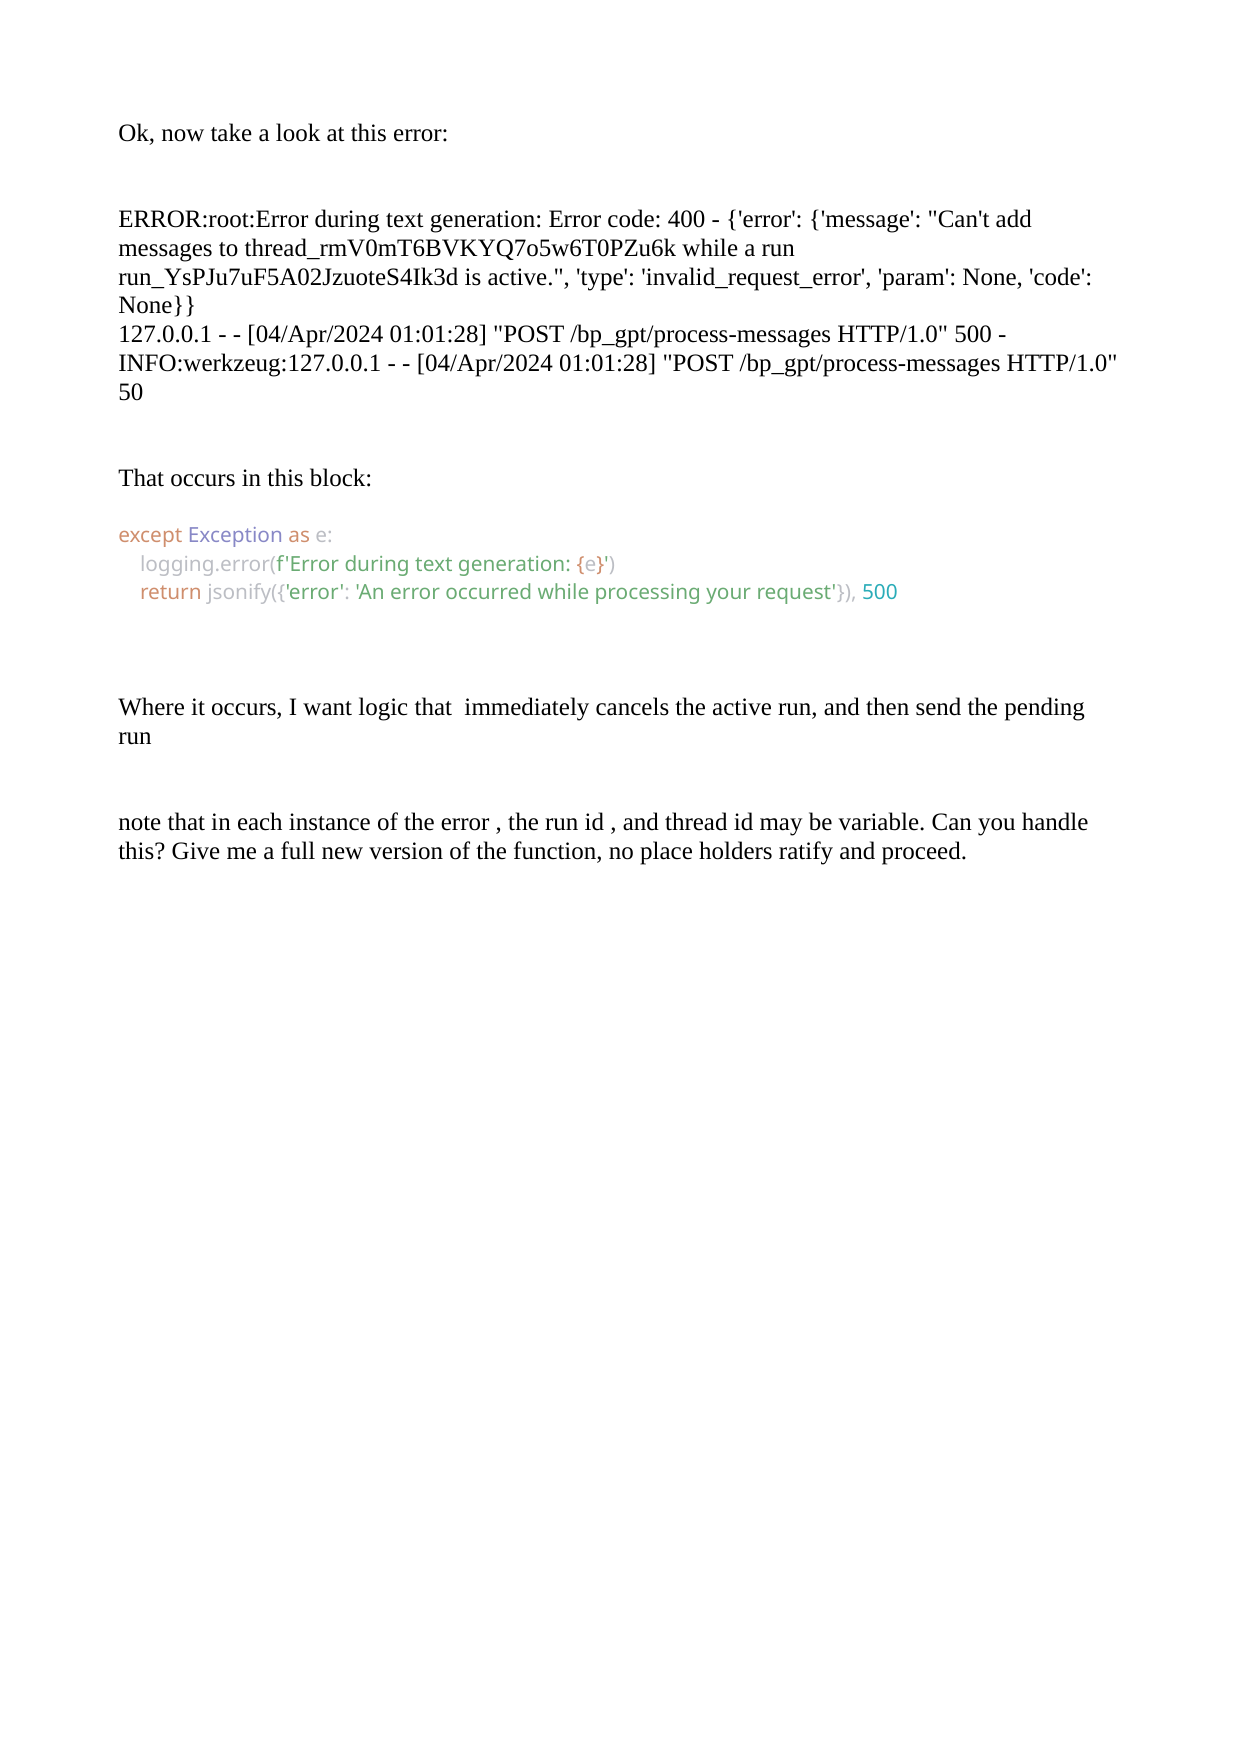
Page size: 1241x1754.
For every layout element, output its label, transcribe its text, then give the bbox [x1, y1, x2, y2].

text except Exception as e: logging.error(f'Error during text generation: {e}') return jsonify({'error': 'An error occurred while processing your request'}), 500 [118, 521, 1122, 606]
text 127.0.0.1 - - [04/Apr/2024 01:01:28] "POST /bp_gpt/process-messages HTTP/1.0" 500 - [118, 319, 1122, 348]
text INFO:werkzeug:127.0.0.1 - - [04/Apr/2024 01:01:28] "POST /bp_gpt/process-messages HTTP/1.0" 50 [118, 348, 1122, 406]
text ERROR:root:Error during text generation: Error code: 400 - {'error': {'message': "Can't add messages to thread_rmV0mT6BVKYQ7o5w6T0PZu6k while a run run_YsPJu7uF5A02JzuoteS4Ik3d is active.", 'type': 'invalid_request_error', 'param': None, 'code': None}} [118, 204, 1122, 319]
text Where it occurs, I want logic that immediately cancels the active run, and then send the pending run [118, 692, 1122, 750]
text note that in each instance of the error , the run id , and thread id may be variable. Can you handle this? Give me a full new version of the function, no place holders ratify and proceed. [118, 807, 1122, 865]
text Ok, now take a look at this error: [118, 118, 1122, 147]
text That occurs in this block: [118, 463, 1122, 492]
